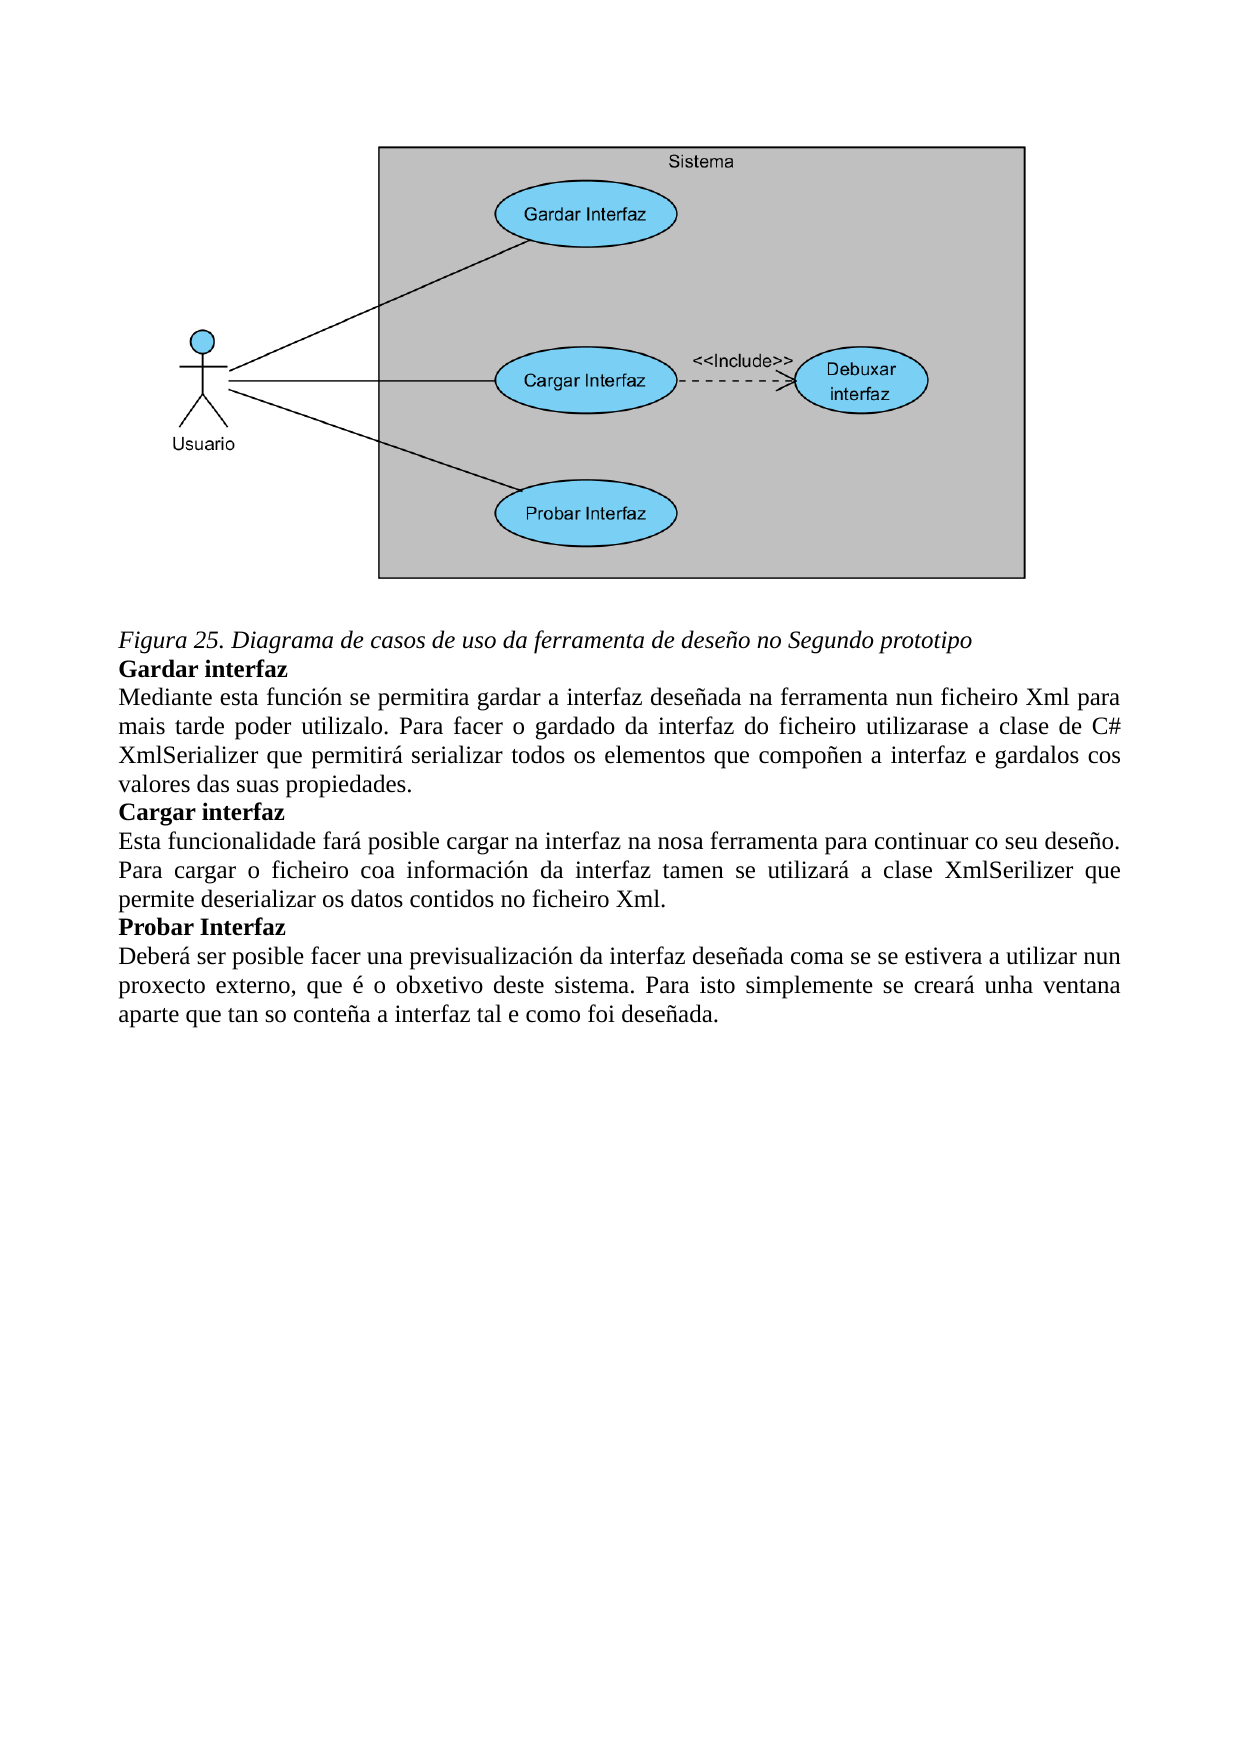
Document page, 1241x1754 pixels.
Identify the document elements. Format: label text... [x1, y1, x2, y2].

picture [118, 118, 1123, 625]
text Probar Interfaz [118, 912, 1122, 941]
text Figura 25. Diagrama de casos de uso da ferramenta de deseño no Segundo prototipo [118, 625, 1122, 654]
text Deberá ser posible facer una previsualización da interfaz deseñada coma se se estivera a utilizar nun proxecto externo, que é o obxetivo deste sistema. Para isto simplemente se creará unha ventana aparte que tan so conteña a interfaz tal e como foi deseñada. [118, 941, 1122, 1027]
text Esta funcionalidade fará posible cargar na interfaz na nosa ferramenta para continuar co seu deseño. Para cargar o ficheiro coa información da interfaz tamen se utilizará a clase XmlSerilizer que permite deserializar os datos contidos no ficheiro Xml. [118, 826, 1122, 912]
text Mediante esta función se permitira gardar a interfaz deseñada na ferramenta nun ficheiro Xml para mais tarde poder utilizalo. Para facer o gardado da interfaz do ficheiro utilizarase a clase de C# XmlSerializer que permitirá serializar todos os elementos que compoñen a interfaz e gardalos cos valores das suas propiedades. [118, 682, 1122, 797]
text Gardar interfaz [118, 654, 1122, 682]
text Cargar interfaz [118, 797, 1122, 826]
